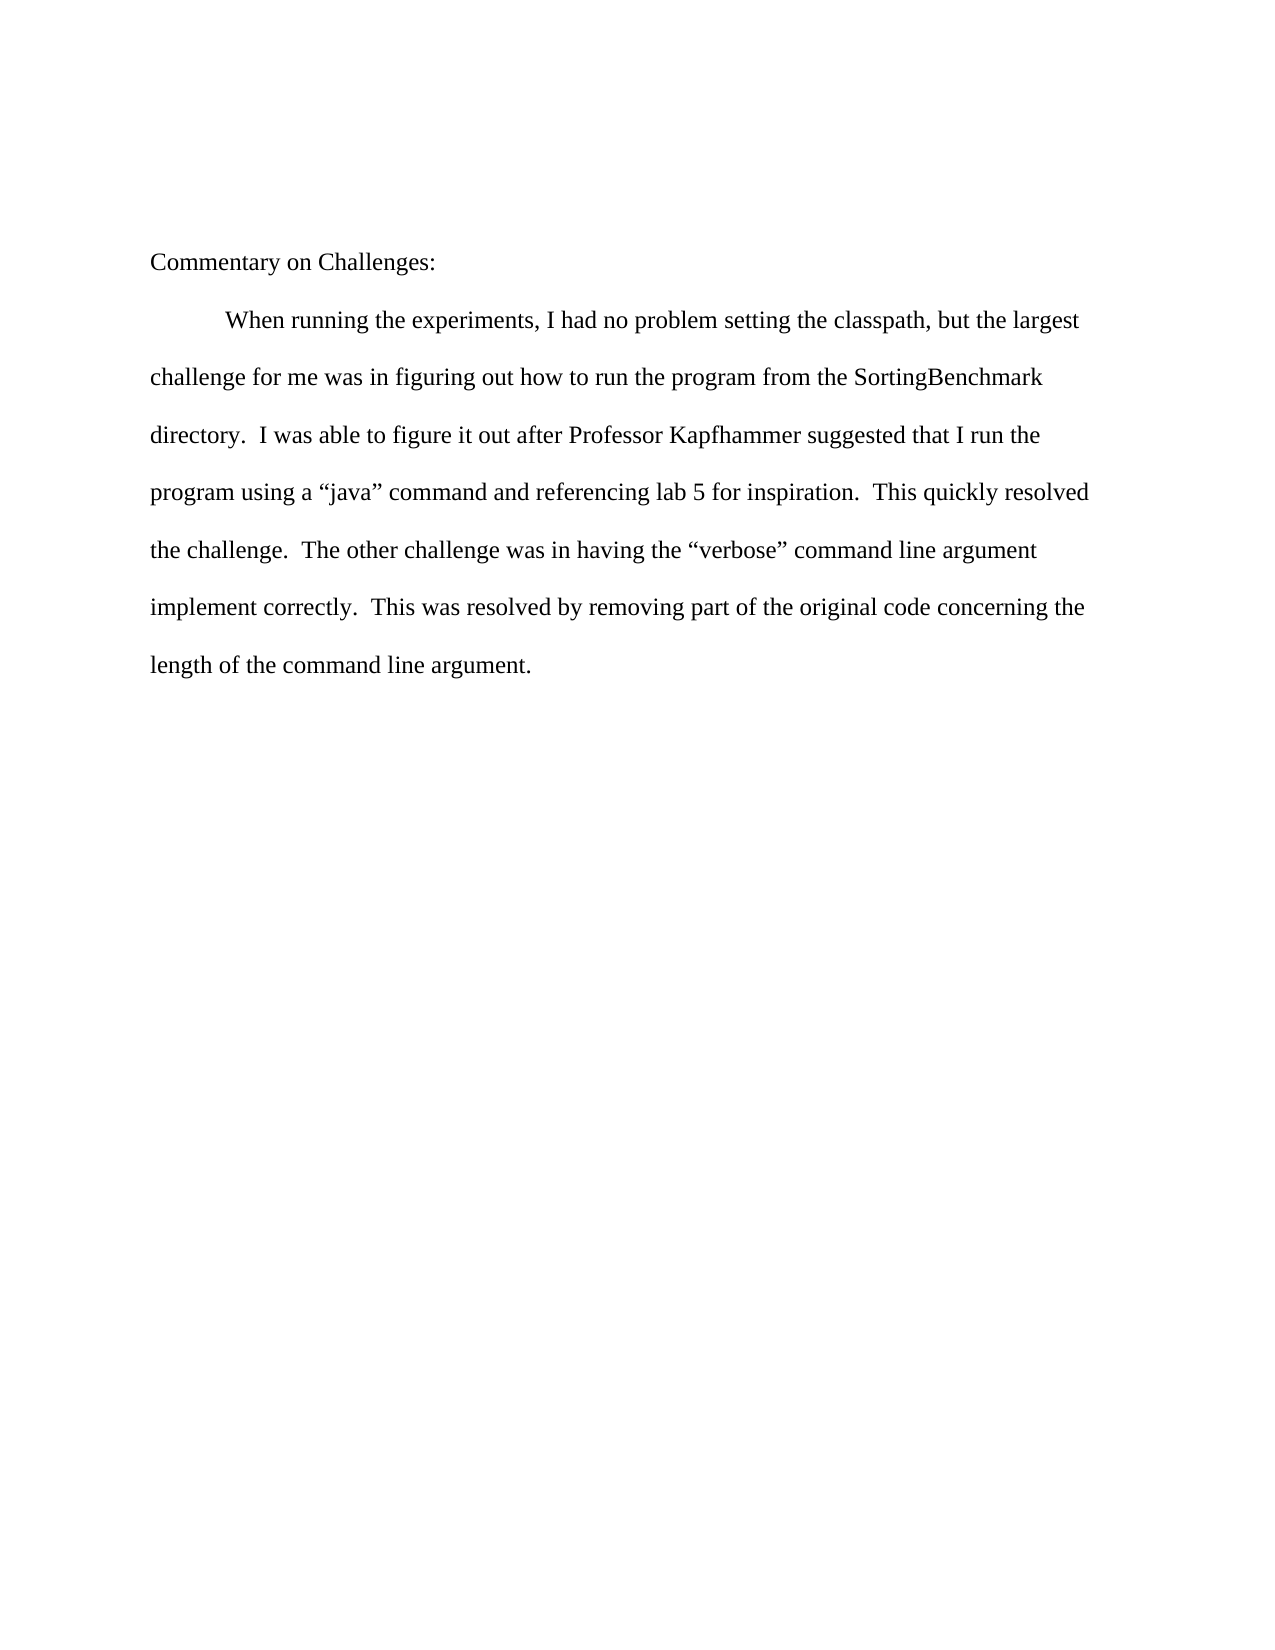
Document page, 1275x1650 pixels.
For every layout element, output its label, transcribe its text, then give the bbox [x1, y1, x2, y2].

text When running the experiments, I had no problem setting the classpath, but the largest challenge for me was in figuring out how to run the program from the SortingBenchmark directory. I was able to figure it out after Professor Kapfhammer suggested that I run the program using a “java” command and referencing lab 5 for inspiration. This quickly resolved the challenge. The other challenge was in having the “verbose” command line argument implement correctly. This was resolved by removing part of the original code concerning the length of the command line argument. [150, 305, 1125, 679]
text Commentary on Challenges: [150, 247, 1125, 276]
